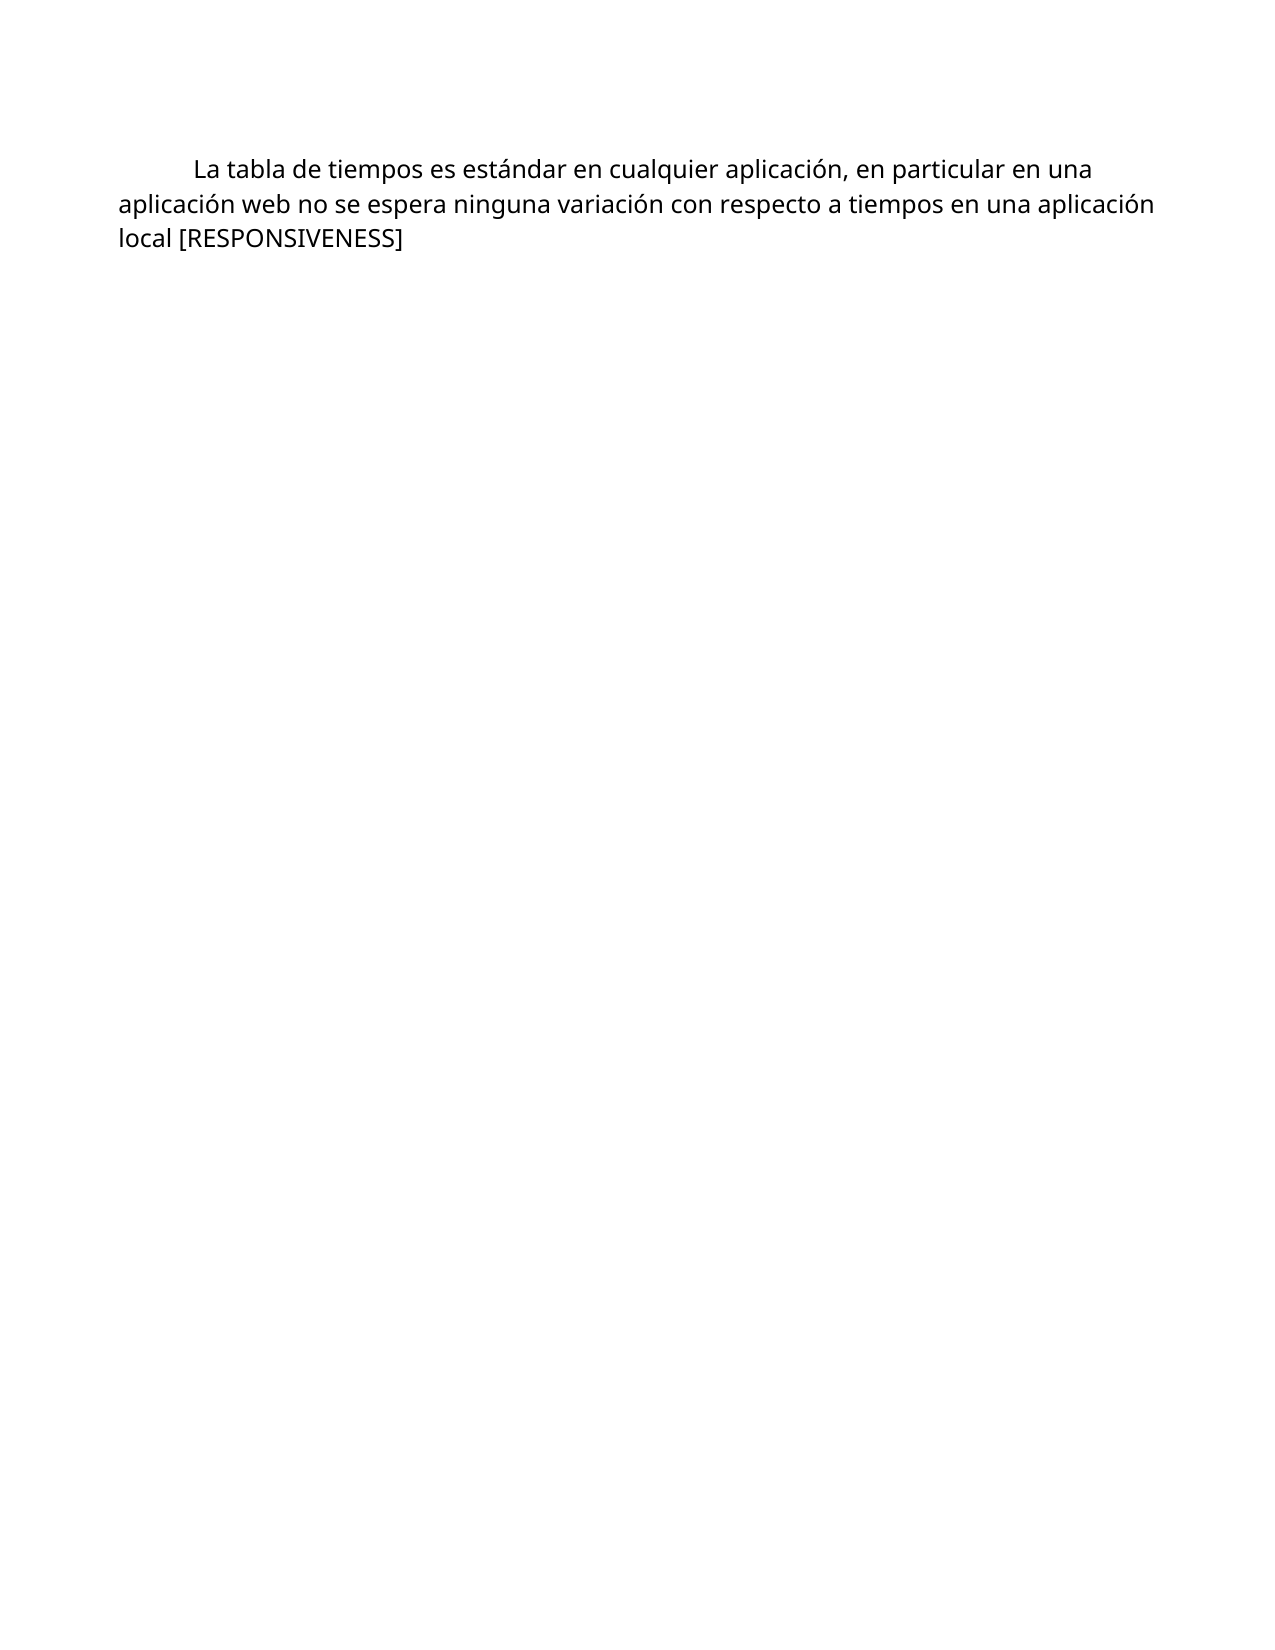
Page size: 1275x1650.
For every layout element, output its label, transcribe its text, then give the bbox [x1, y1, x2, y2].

text La tabla de tiempos es estándar en cualquier aplicación, en particular en una aplicación web no se espera ninguna variación con respecto a tiempos en una aplicación local [RESPONSIVENESS] [118, 152, 1157, 254]
